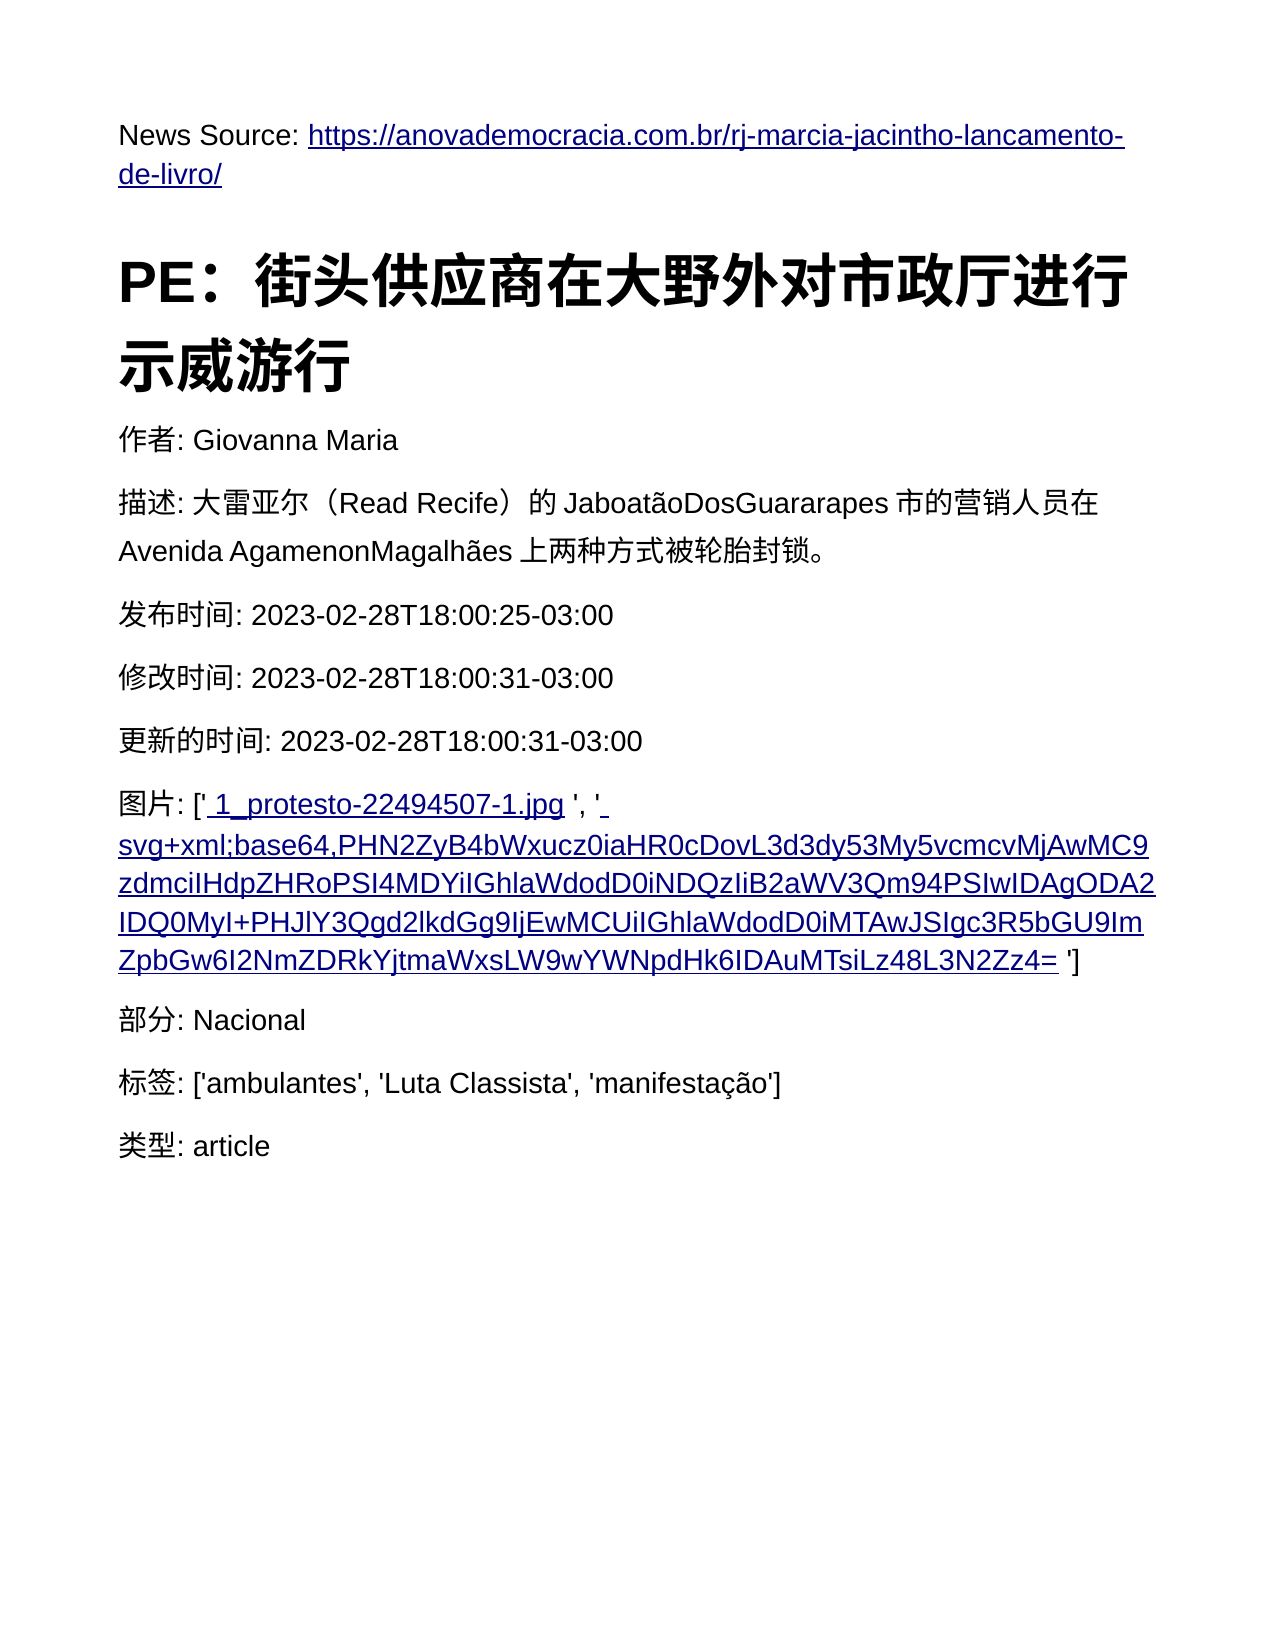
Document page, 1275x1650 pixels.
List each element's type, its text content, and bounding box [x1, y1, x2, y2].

text News Source: https://anovademocracia.com.br/rj-marcia-jacintho-lancamento-de-livro/ [118, 118, 1157, 190]
text 修改时间: 2023-02-28T18:00:31-03:00 [118, 654, 1157, 696]
text 描述: 大雷亚尔（Read Recife）的JaboatãoDosGuararapes市的营销人员在Avenida AgamenonMagalhães上两种方式被轮胎封锁。 [118, 479, 1157, 570]
subtitle PE：街头供应商在大野外对市政厅进行示威游行 [118, 235, 1157, 404]
text 部分: Nacional [118, 996, 1157, 1039]
text 图片: [' 1_protesto-22494507-1.jpg ', ' svg+xml;base64,PHN2ZyB4bWxucz0iaHR0cDovL3d3dy53My5vcmcvMjAwMC9zdmciIHdpZHRoPSI4MDYiIGhlaWdodD0iNDQzIiB2aWV3Qm94PSIwIDAgODA2IDQ0MyI+PHJlY3Qgd2lkdGg9IjEwMCUiIGhlaWdodD0iMTAwJSIgc3R5bGU9ImZpbGw6I2NmZDRkYjtmaWxsLW9wYWNpdHk6IDAuMTsiLz48L3N2Zz4= '] [118, 780, 1157, 977]
text 发布时间: 2023-02-28T18:00:25-03:00 [118, 591, 1157, 633]
text 类型: article [118, 1123, 1157, 1165]
text 标签: ['ambulantes', 'Luta Classista', 'manifestação'] [118, 1059, 1157, 1102]
text 作者: Giovanna Maria [118, 416, 1157, 458]
text 更新的时间: 2023-02-28T18:00:31-03:00 [118, 717, 1157, 759]
